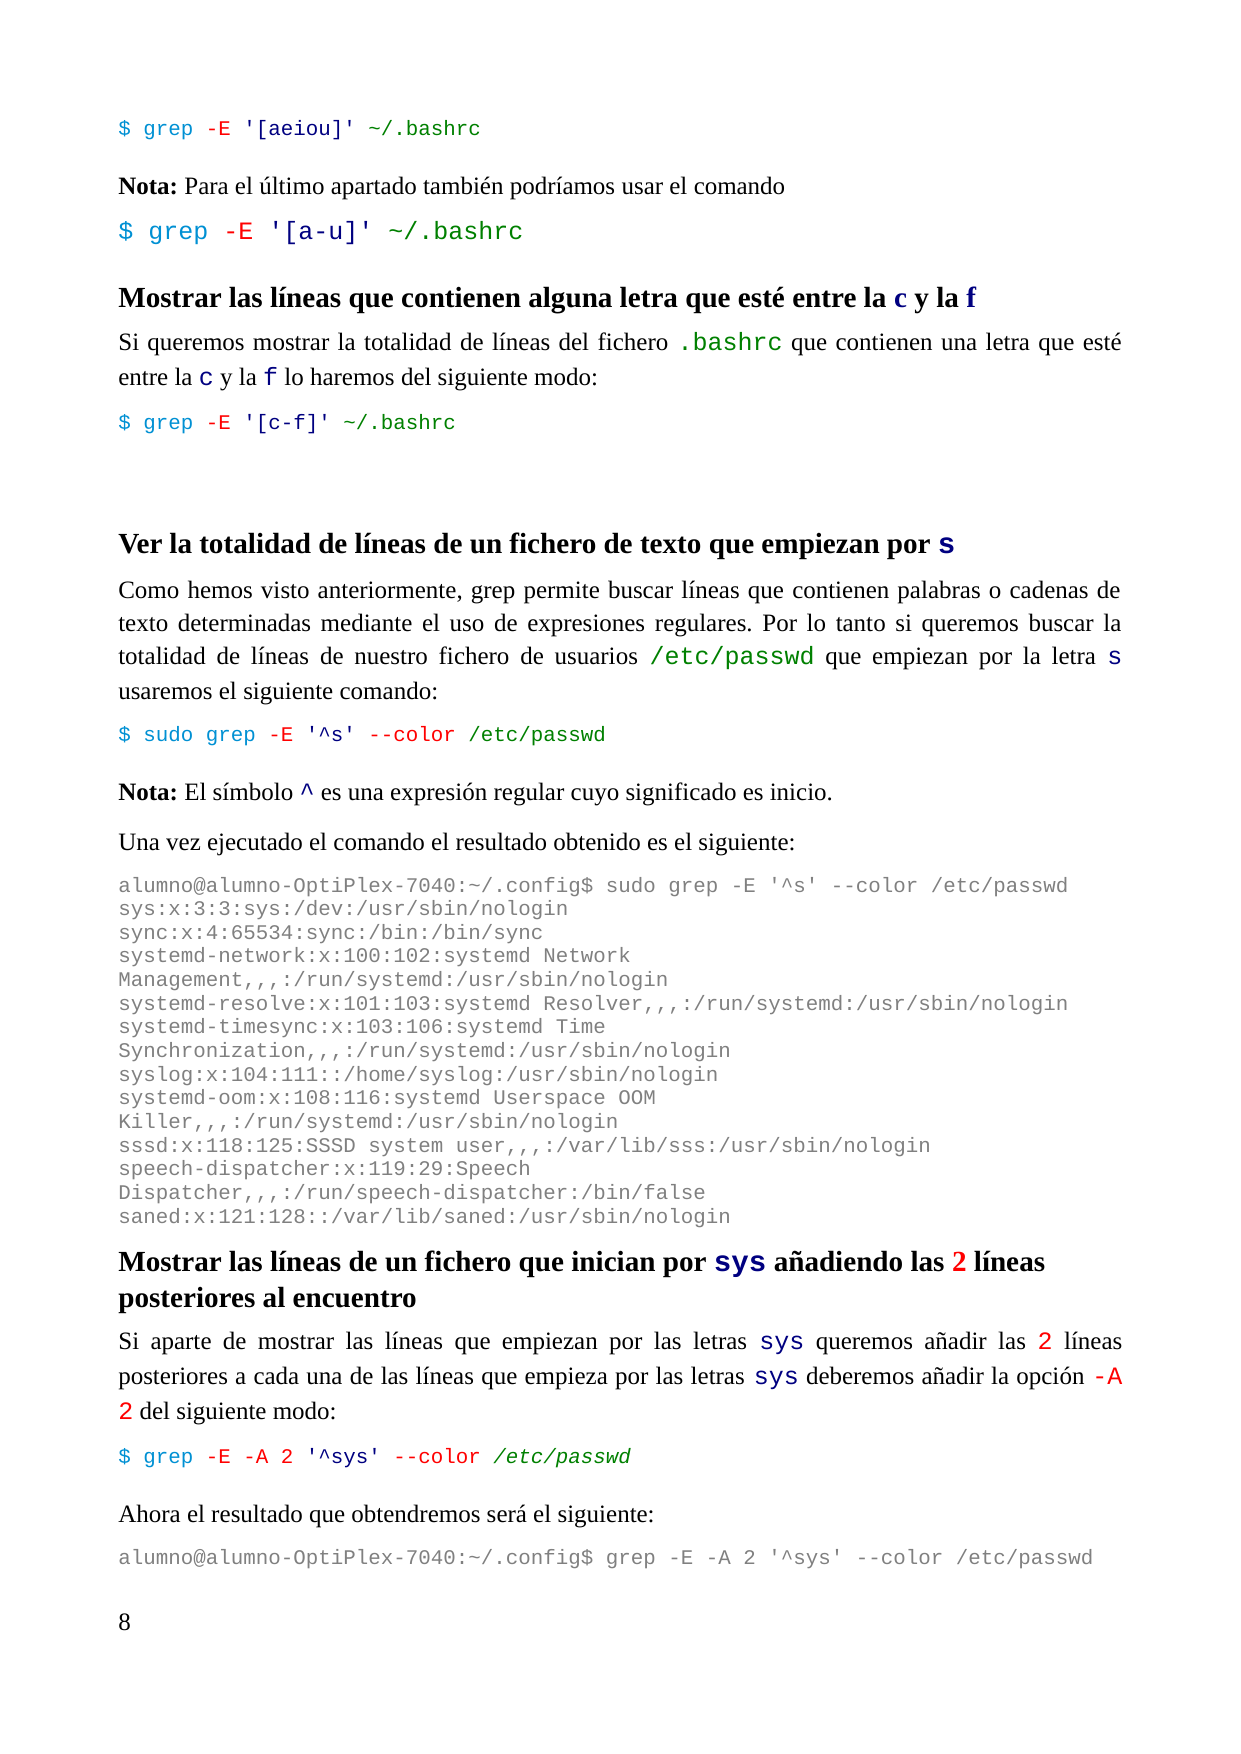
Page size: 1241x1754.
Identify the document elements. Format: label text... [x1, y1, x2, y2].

text alumno@alumno-OptiPlex-7040:~/.config$ sudo grep -E '^s' --color /etc/passwd [118, 874, 1122, 898]
text systemd-resolve:x:101:103:systemd Resolver,,,:/run/systemd:/usr/sbin/nologin [118, 993, 1122, 1016]
text saned:x:121:128::/var/lib/saned:/usr/sbin/nologin [118, 1206, 1122, 1229]
text Si aparte de mostrar las líneas que empiezan por las letras sys queremos añadir las 2 líneas posteriores a cada una de las líneas que empieza por las letras sys deberemos añadir la opción -A 2 del siguiente modo: [118, 1326, 1122, 1427]
text $ grep -E '[a-u]' ~/.bashrc [118, 219, 1122, 247]
text Ahora el resultado que obtendremos será el siguiente: [118, 1499, 1122, 1528]
text Como hemos visto anteriormente, grep permite buscar líneas que contienen palabras o cadenas de texto determinadas mediante el uso de expresiones regulares. Por lo tanto si queremos buscar la totalidad de líneas de nuestro fichero de usuarios /etc/passwd que empiezan por la letra s usaremos el siguiente comando: [118, 575, 1122, 705]
text $ grep -E -A 2 '^sys' --color /etc/passwd [118, 1446, 1122, 1470]
text alumno@alumno-OptiPlex-7040:~/.config$ grep -E -A 2 '^sys' --color /etc/passwd [118, 1547, 1122, 1571]
text sssd:x:118:125:SSSD system user,,,:/var/lib/sss:/usr/sbin/nologin [118, 1135, 1122, 1158]
text speech-dispatcher:x:119:29:Speech Dispatcher,,,:/run/speech-dispatcher:/bin/false [118, 1158, 1122, 1206]
text Nota: Para el último apartado también podríamos usar el comando [118, 171, 1122, 200]
text $ sudo grep -E '^s' --color /etc/passwd [118, 724, 1122, 747]
text $ grep -E '[aeiou]' ~/.bashrc [118, 118, 1122, 142]
text Si queremos mostrar la totalidad de líneas del fichero .bashrc que contienen una letra que esté entre la c y la f lo haremos del siguiente modo: [118, 327, 1122, 392]
subtitle Ver la totalidad de líneas de un fichero de texto que empiezan por s [118, 527, 1122, 563]
text sync:x:4:65534:sync:/bin:/bin/sync [118, 922, 1122, 946]
text Una vez ejecutado el comando el resultado obtenido es el siguiente: [118, 827, 1122, 856]
subtitle Mostrar las líneas de un fichero que inician por sys añadiendo las 2 líneas posteriores al encuentro [118, 1244, 1122, 1313]
text syslog:x:104:111::/home/syslog:/usr/sbin/nologin [118, 1064, 1122, 1087]
text systemd-network:x:100:102:systemd Network Management,,,:/run/systemd:/usr/sbin/nologin [118, 946, 1122, 993]
subtitle Mostrar las líneas que contienen alguna letra que esté entre la c y la f [118, 281, 1122, 314]
text systemd-timesync:x:103:106:systemd Time Synchronization,,,:/run/systemd:/usr/sbin/nologin [118, 1016, 1122, 1064]
text $ grep -E '[c-f]' ~/.bashrc [118, 412, 1122, 435]
text Nota: El símbolo ^ es una expresión regular cuyo significado es inicio. [118, 777, 1122, 808]
text systemd-oom:x:108:116:systemd Userspace OOM Killer,,,:/run/systemd:/usr/sbin/nologin [118, 1087, 1122, 1135]
text sys:x:3:3:sys:/dev:/usr/sbin/nologin [118, 898, 1122, 922]
